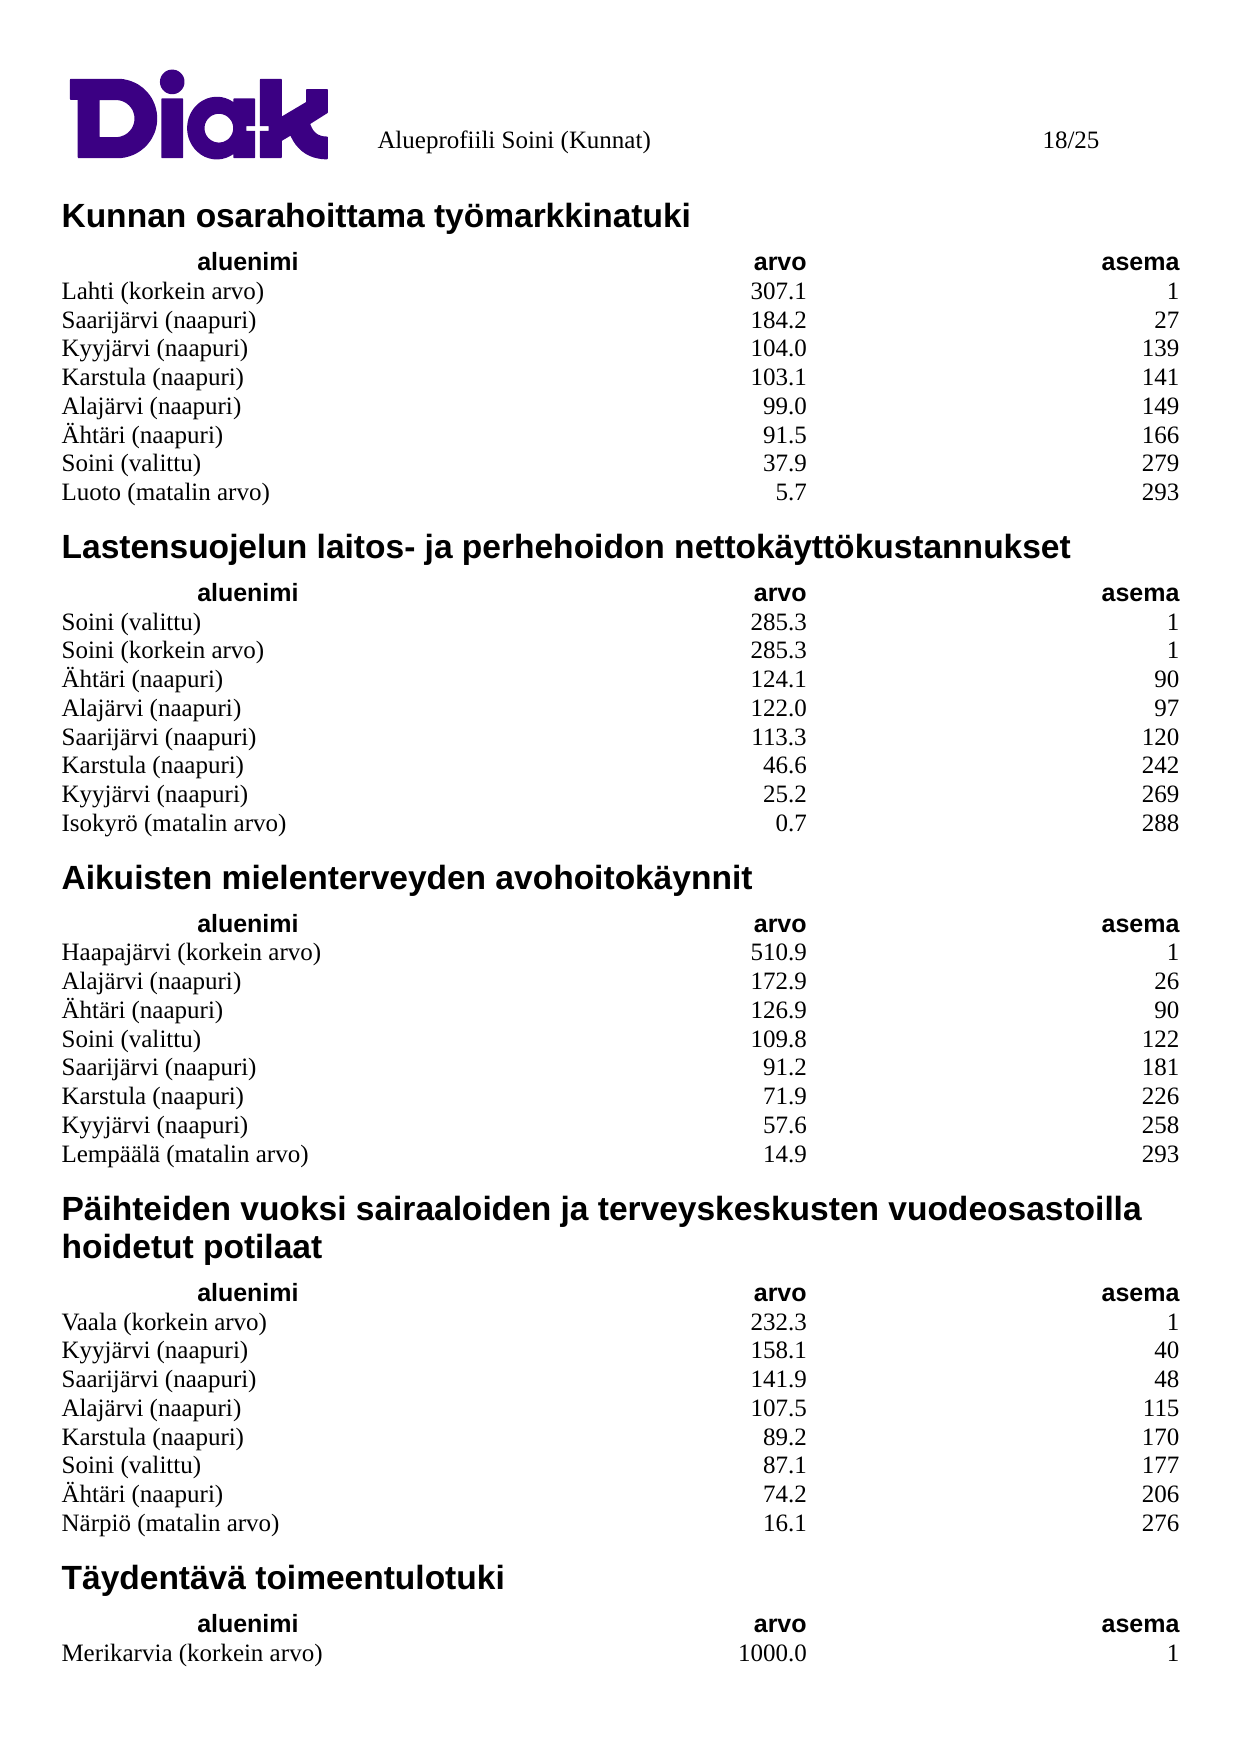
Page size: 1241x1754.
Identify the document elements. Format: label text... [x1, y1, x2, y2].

table_cell 184.2 [434, 305, 806, 333]
table_cell 177 [806, 1451, 1179, 1479]
table_cell 71.9 [434, 1081, 806, 1110]
table_cell 124.1 [434, 664, 806, 693]
table_cell 103.1 [434, 362, 806, 391]
table_cell 57.6 [434, 1110, 806, 1139]
table_cell 87.1 [434, 1451, 806, 1479]
table_cell 158.1 [434, 1336, 806, 1364]
table_cell 1000.0 [434, 1638, 806, 1666]
table_cell 107.5 [434, 1393, 806, 1422]
table_cell 307.1 [434, 276, 806, 305]
table_cell Soini (valittu) [61, 1024, 434, 1052]
table_cell 1 [806, 276, 1179, 305]
table_cell Soini (valittu) [61, 449, 434, 477]
table_cell 46.6 [434, 751, 806, 779]
table_cell Karstula (naapuri) [61, 1422, 434, 1451]
table_cell 149 [806, 391, 1179, 420]
table_cell 40 [806, 1336, 1179, 1364]
table_cell Alajärvi (naapuri) [61, 391, 434, 420]
table_cell 27 [806, 305, 1179, 333]
table_cell 1 [806, 1638, 1179, 1666]
table_header aluenimi [61, 247, 434, 276]
table_cell 293 [806, 1139, 1179, 1167]
table_cell 122.0 [434, 693, 806, 722]
table_cell Karstula (naapuri) [61, 1081, 434, 1110]
table_cell 109.8 [434, 1024, 806, 1052]
table_cell Alajärvi (naapuri) [61, 966, 434, 995]
table_cell 115 [806, 1393, 1179, 1422]
table_cell 25.2 [434, 779, 806, 808]
table_cell Karstula (naapuri) [61, 751, 434, 779]
table_header asema [806, 247, 1179, 276]
table_cell 0.7 [434, 808, 806, 837]
table_cell 285.3 [434, 607, 806, 636]
table_cell Saarijärvi (naapuri) [61, 305, 434, 333]
table_cell Karstula (naapuri) [61, 362, 434, 391]
table_cell 226 [806, 1081, 1179, 1110]
table_cell 91.2 [434, 1053, 806, 1081]
table_cell 1 [806, 938, 1179, 966]
table_header aluenimi [61, 909, 434, 937]
table_header asema [806, 1609, 1179, 1638]
table_cell Kyyjärvi (naapuri) [61, 1336, 434, 1364]
table_header arvo [434, 1278, 806, 1307]
table_cell Soini (valittu) [61, 607, 434, 636]
table_cell 172.9 [434, 966, 806, 995]
table_cell 181 [806, 1053, 1179, 1081]
table_cell 113.3 [434, 722, 806, 751]
table_cell 99.0 [434, 391, 806, 420]
table_cell 5.7 [434, 477, 806, 506]
table_cell 276 [806, 1508, 1179, 1537]
table_cell Ähtäri (naapuri) [61, 420, 434, 448]
table_cell Isokyrö (matalin arvo) [61, 808, 434, 837]
table_cell 279 [806, 449, 1179, 477]
table_cell 26 [806, 966, 1179, 995]
table_cell 37.9 [434, 449, 806, 477]
table_cell 91.5 [434, 420, 806, 448]
table_cell Kyyjärvi (naapuri) [61, 1110, 434, 1139]
table_cell 232.3 [434, 1307, 806, 1336]
table_cell Haapajärvi (korkein arvo) [61, 938, 434, 966]
subtitle Täydentävä toimeentulotuki [61, 1558, 1179, 1596]
table_cell 48 [806, 1364, 1179, 1393]
table_header aluenimi [61, 1278, 434, 1307]
table_header asema [806, 1278, 1179, 1307]
table_cell Närpiö (matalin arvo) [61, 1508, 434, 1537]
table_cell Lahti (korkein arvo) [61, 276, 434, 305]
subtitle Kunnan osarahoittama työmarkkinatuki [61, 196, 1179, 235]
table_header arvo [434, 578, 806, 607]
table_cell 288 [806, 808, 1179, 837]
table_cell Soini (korkein arvo) [61, 636, 434, 664]
table_cell 74.2 [434, 1479, 806, 1508]
table_cell 90 [806, 664, 1179, 693]
table_cell 122 [806, 1024, 1179, 1052]
table_header aluenimi [61, 1609, 434, 1638]
table_cell 89.2 [434, 1422, 806, 1451]
table_cell 1 [806, 636, 1179, 664]
table_cell 206 [806, 1479, 1179, 1508]
table_cell 14.9 [434, 1139, 806, 1167]
table_cell 242 [806, 751, 1179, 779]
table_cell Soini (valittu) [61, 1451, 434, 1479]
table_cell 16.1 [434, 1508, 806, 1537]
table_cell 258 [806, 1110, 1179, 1139]
table_cell Saarijärvi (naapuri) [61, 1053, 434, 1081]
subtitle Aikuisten mielenterveyden avohoitokäynnit [61, 858, 1179, 896]
table_cell 510.9 [434, 938, 806, 966]
table_cell Alajärvi (naapuri) [61, 1393, 434, 1422]
table_cell Vaala (korkein arvo) [61, 1307, 434, 1336]
table_cell 97 [806, 693, 1179, 722]
table_cell Ähtäri (naapuri) [61, 664, 434, 693]
table_cell 1 [806, 1307, 1179, 1336]
table_cell 120 [806, 722, 1179, 751]
table_cell Saarijärvi (naapuri) [61, 1364, 434, 1393]
table_cell 90 [806, 995, 1179, 1024]
table_cell Merikarvia (korkein arvo) [61, 1638, 434, 1666]
table_cell 126.9 [434, 995, 806, 1024]
table_header arvo [434, 909, 806, 937]
table_cell 139 [806, 334, 1179, 362]
table_cell 293 [806, 477, 1179, 506]
table_cell Kyyjärvi (naapuri) [61, 334, 434, 362]
subtitle Päihteiden vuoksi sairaaloiden ja terveyskeskusten vuodeosastoilla hoidetut potilaat [61, 1188, 1179, 1266]
table_cell 141.9 [434, 1364, 806, 1393]
table_cell Lempäälä (matalin arvo) [61, 1139, 434, 1167]
table_cell 170 [806, 1422, 1179, 1451]
table_header arvo [434, 1609, 806, 1638]
table_cell Luoto (matalin arvo) [61, 477, 434, 506]
table_cell Ähtäri (naapuri) [61, 995, 434, 1024]
table_cell Alajärvi (naapuri) [61, 693, 434, 722]
table_cell 141 [806, 362, 1179, 391]
subtitle Lastensuojelun laitos- ja perhehoidon nettokäyttökustannukset [61, 527, 1179, 566]
table_cell 104.0 [434, 334, 806, 362]
table_cell Ähtäri (naapuri) [61, 1479, 434, 1508]
table_header asema [806, 578, 1179, 607]
table_header asema [806, 909, 1179, 937]
table_cell Kyyjärvi (naapuri) [61, 779, 434, 808]
table_header arvo [434, 247, 806, 276]
table_cell 269 [806, 779, 1179, 808]
table_header aluenimi [61, 578, 434, 607]
table_cell 285.3 [434, 636, 806, 664]
table_cell Saarijärvi (naapuri) [61, 722, 434, 751]
table_cell 1 [806, 607, 1179, 636]
table_cell 166 [806, 420, 1179, 448]
